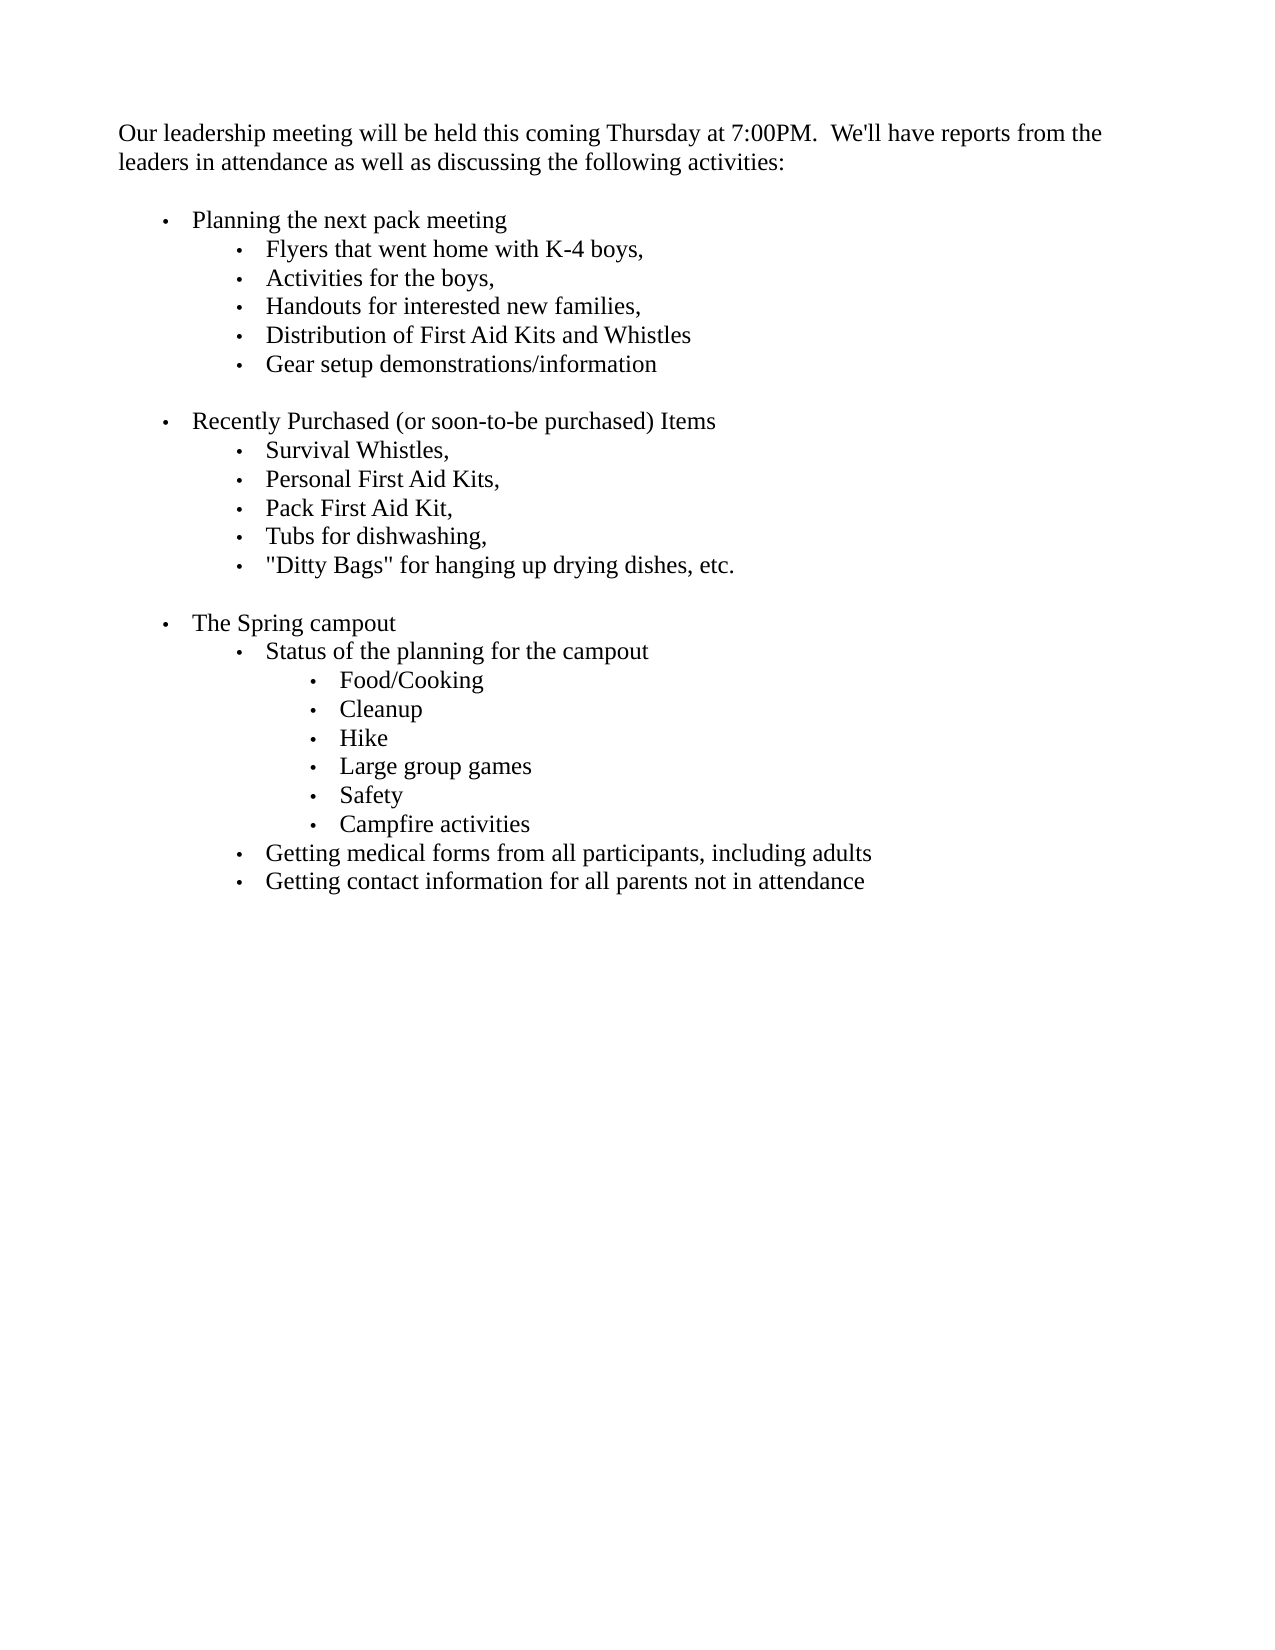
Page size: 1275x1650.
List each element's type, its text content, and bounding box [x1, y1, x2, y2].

list Large group games [310, 751, 1157, 780]
list Flyers that went home with K-4 boys, [236, 234, 1157, 263]
list Distribution of First Aid Kits and Whistles [236, 320, 1157, 349]
list "Ditty Bags" for hanging up drying dishes, etc. [236, 550, 1157, 579]
list Recently Purchased (or soon-to-be purchased) Items [162, 406, 1157, 435]
list Gear setup demonstrations/information [236, 349, 1157, 378]
list Activities for the boys, [236, 263, 1157, 291]
list Getting contact information for all parents not in attendance [236, 866, 1157, 895]
list Status of the planning for the campout [236, 636, 1157, 665]
list Getting medical forms from all participants, including adults [236, 838, 1157, 866]
list The Spring campout [162, 608, 1157, 636]
list Survival Whistles, [236, 435, 1157, 464]
list Handouts for interested new families, [236, 291, 1157, 320]
list Food/Cooking [310, 665, 1157, 694]
list Safety [310, 780, 1157, 809]
text Our leadership meeting will be held this coming Thursday at 7:00PM. We'll have reports from the leaders in attendance as well as discussing the following activities: [118, 118, 1157, 176]
list Campfire activities [310, 809, 1157, 838]
list Cleanup [310, 694, 1157, 723]
list Pack First Aid Kit, [236, 493, 1157, 521]
list Personal First Aid Kits, [236, 464, 1157, 493]
list Planning the next pack meeting [162, 205, 1157, 234]
list Tubs for dishwashing, [236, 521, 1157, 550]
list Hike [310, 723, 1157, 751]
